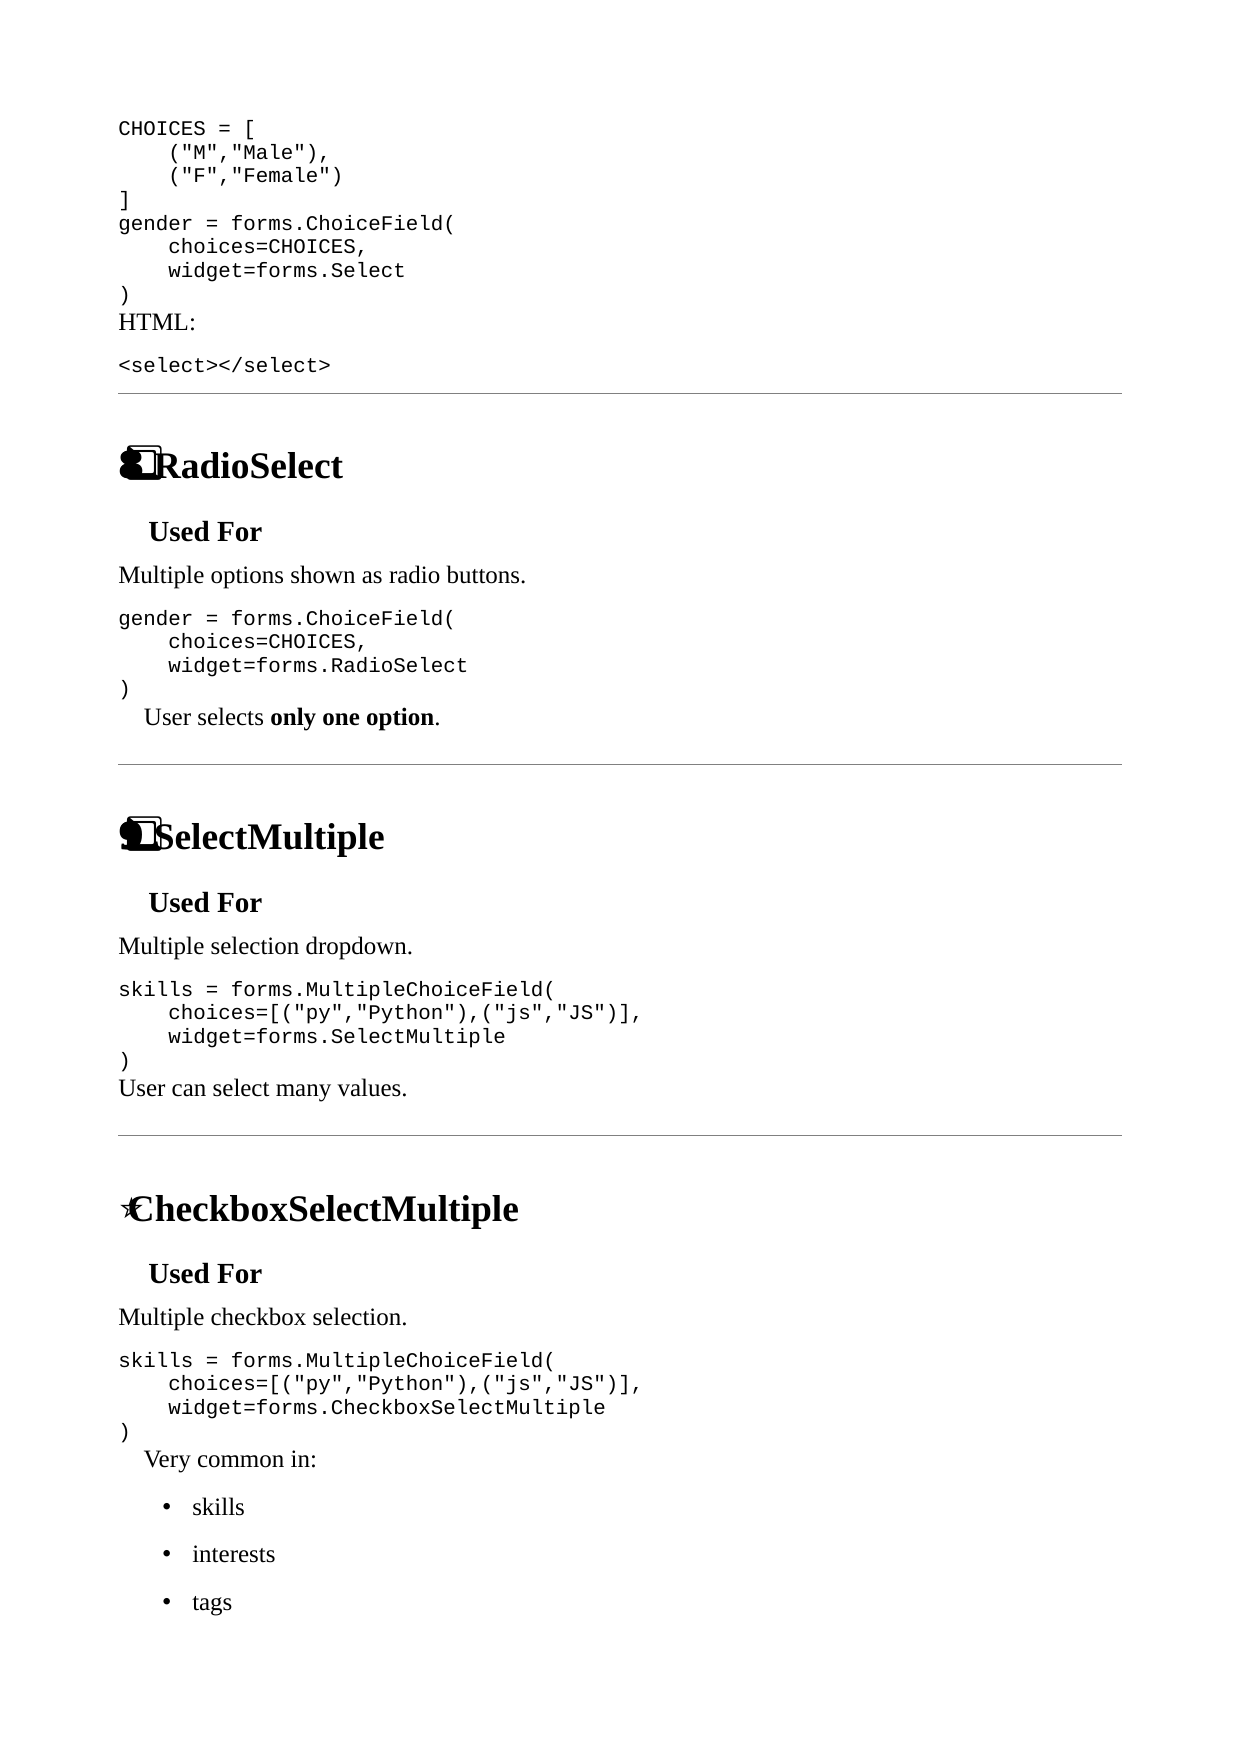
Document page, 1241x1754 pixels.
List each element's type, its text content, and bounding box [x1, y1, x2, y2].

text choices=[("py","Python"),("js","JS")], [118, 1373, 1122, 1397]
text ) [118, 678, 1122, 702]
text skills = forms.MultipleChoiceField( [118, 979, 1122, 1002]
text 📌 Very common in: [118, 1444, 1122, 1473]
list skills [162, 1492, 1122, 1521]
text ) [118, 1049, 1122, 1073]
list tags [162, 1587, 1122, 1616]
text skills = forms.MultipleChoiceField( [118, 1350, 1122, 1373]
text widget=forms.Select [118, 260, 1122, 284]
text choices=CHOICES, [118, 236, 1122, 260]
subtitle ✅ Used For [118, 885, 1122, 918]
text widget=forms.CheckboxSelectMultiple [118, 1397, 1122, 1421]
text ) [118, 284, 1122, 307]
text choices=[("py","Python"),("js","JS")], [118, 1002, 1122, 1026]
text HTML: [118, 307, 1122, 336]
text choices=CHOICES, [118, 631, 1122, 655]
text 📌 User selects only one option. [118, 702, 1122, 731]
text ) [118, 1421, 1122, 1444]
text User can select many values. [118, 1073, 1122, 1102]
text gender = forms.ChoiceField( [118, 607, 1122, 631]
subtitle ✅ Used For [118, 1256, 1122, 1290]
text Multiple selection dropdown. [118, 931, 1122, 960]
subtitle 9️⃣ SelectMultiple [118, 815, 1122, 858]
text ("F","Female") [118, 165, 1122, 189]
text ] [118, 189, 1122, 213]
text Multiple options shown as radio buttons. [118, 560, 1122, 589]
text ("M","Male"), [118, 142, 1122, 165]
text CHOICES = [ [118, 118, 1122, 142]
text Multiple checkbox selection. [118, 1302, 1122, 1331]
text gender = forms.ChoiceField( [118, 213, 1122, 236]
list interests [162, 1539, 1122, 1568]
text widget=forms.RadioSelect [118, 655, 1122, 678]
text widget=forms.SelectMultiple [118, 1026, 1122, 1049]
text <select></select> [118, 355, 1122, 378]
subtitle 🔟 CheckboxSelectMultiple ⭐ [118, 1186, 1122, 1229]
subtitle 8️⃣ RadioSelect [118, 444, 1122, 487]
subtitle ✅ Used For [118, 514, 1122, 547]
